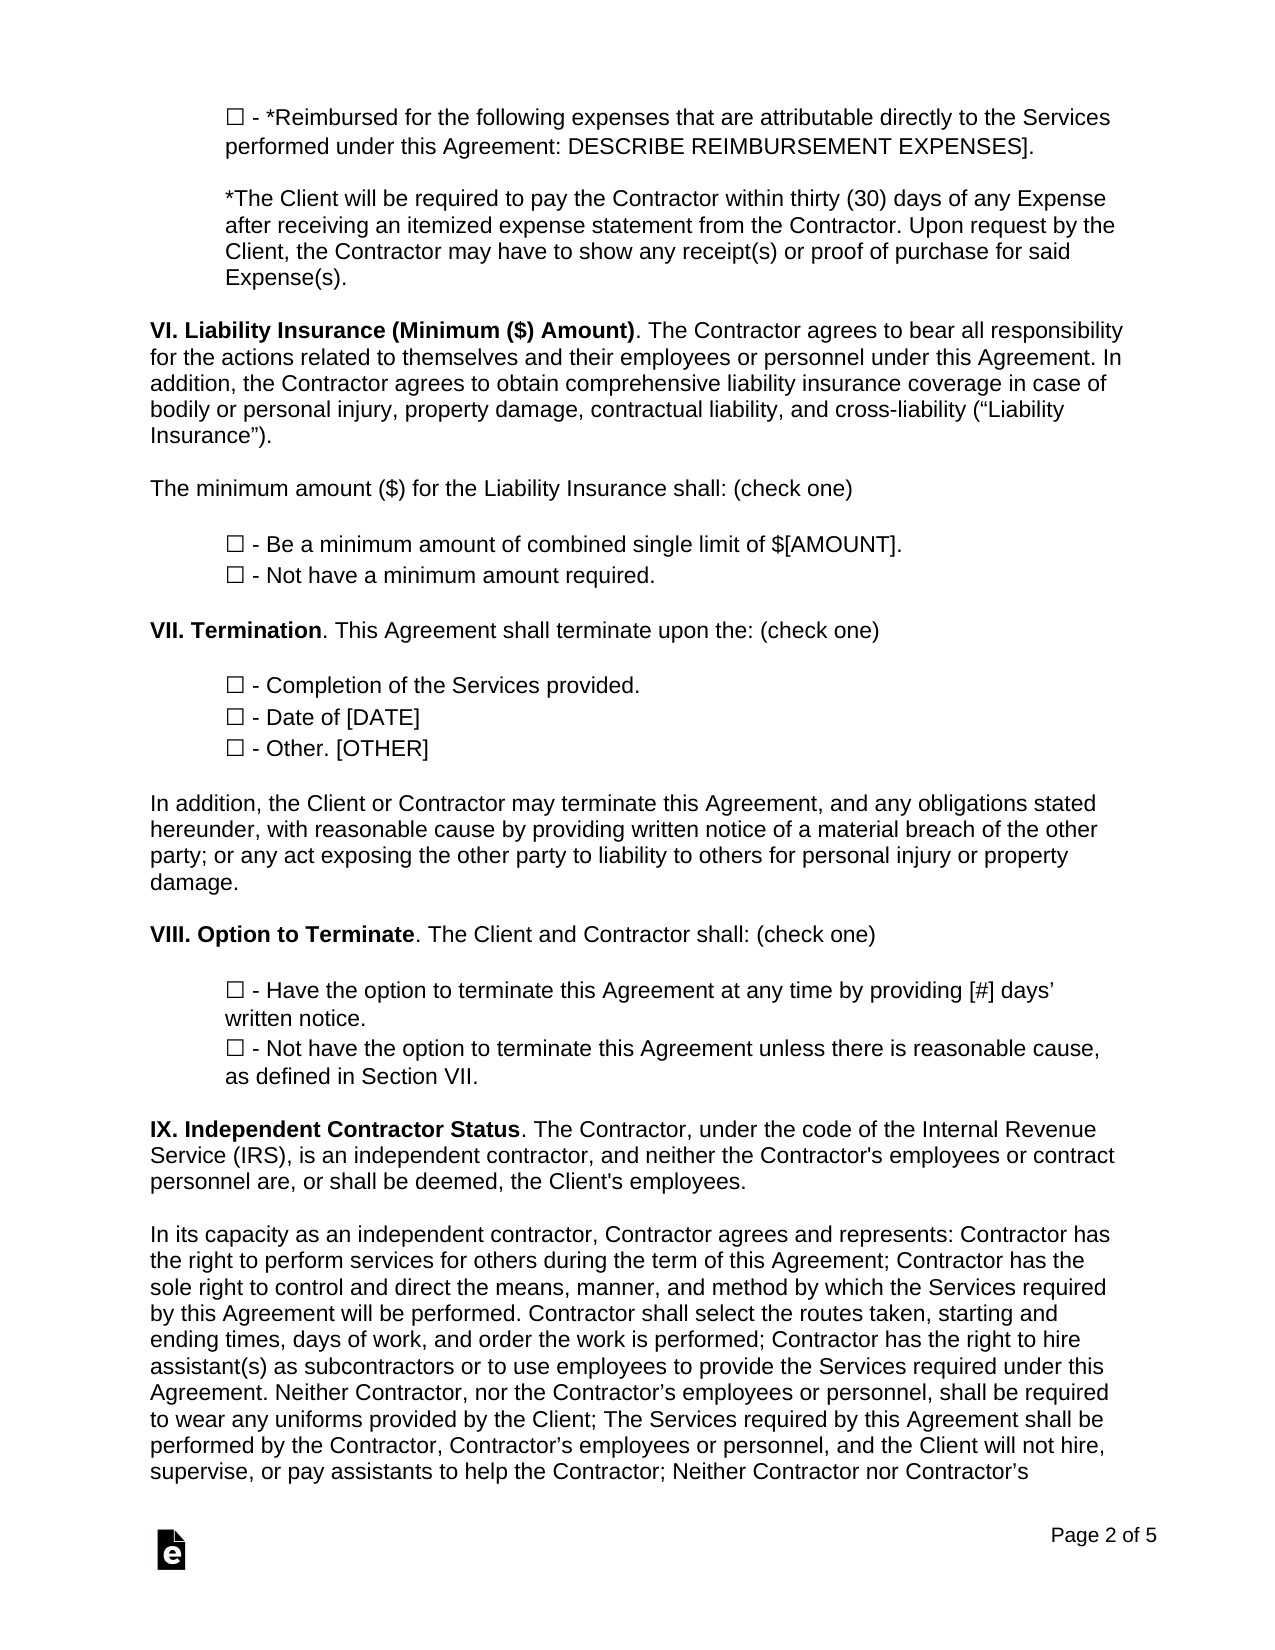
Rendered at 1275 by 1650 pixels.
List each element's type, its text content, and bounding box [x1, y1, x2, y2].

text *The Client will be required to pay the Contractor within thirty (30) days of any Expense after receiving an itemized expense statement from the Contractor. Upon request by the Client, the Contractor may have to show any receipt(s) or proof of purchase for said Expense(s). [225, 185, 1125, 291]
text The minimum amount ($) for the Liability Insurance shall: (check one) [150, 475, 1125, 502]
text ☐ - Have the option to terminate this Agreement at any time by providing [#] days’ written notice. [225, 974, 1125, 1032]
text ☐ - Completion of the Services provided. [225, 669, 1125, 701]
text ☐ - *Reimbursed for the following expenses that are attributable directly to the Services performed under this Agreement: DESCRIBE REIMBURSEMENT EXPENSES]. [225, 101, 1125, 159]
text ☐ - Not have the option to terminate this Agreement unless there is reasonable cause, as defined in Section VII. [225, 1032, 1125, 1089]
text ☐ - Not have a minimum amount required. [225, 559, 1125, 590]
text In its capacity as an independent contractor, Contractor agrees and represents: Contractor has the right to perform services for others during the term of this Agreement; Contractor has the sole right to control and direct the means, manner, and method by which the Services required by this Agreement will be performed. Contractor shall select the routes taken, starting and ending times, days of work, and order the work is performed; Contractor has the right to hire assistant(s) as subcontractors or to use employees to provide the Services required under this Agreement. Neither Contractor, nor the Contractor’s employees or personnel, shall be required to wear any uniforms provided by the Client; The Services required by this Agreement shall be performed by the Contractor, Contractor’s employees or personnel, and the Client will not hire, supervise, or pay assistants to help the Contractor; Neither Contractor nor Contractor’s [150, 1221, 1125, 1484]
text ☐ - Date of [DATE] [225, 701, 1125, 732]
text IX. Independent Contractor Status. The Contractor, under the code of the Internal Revenue Service (IRS), is an independent contractor, and neither the Contractor's employees or contract personnel are, or shall be deemed, the Client's employees. [150, 1116, 1125, 1195]
text VIII. Option to Terminate. The Client and Contractor shall: (check one) [150, 921, 1125, 948]
text ☐ - Other. [OTHER] [225, 732, 1125, 763]
text VII. Termination. This Agreement shall terminate upon the: (check one) [150, 617, 1125, 643]
text VI. Liability Insurance (Minimum ($) Amount). The Contractor agrees to bear all responsibility for the actions related to themselves and their employees or personnel under this Agreement. In addition, the Contractor agrees to obtain comprehensive liability insurance coverage in case of bodily or personal injury, property damage, contractual liability, and cross-liability (“Liability Insurance”). [150, 317, 1125, 449]
text In addition, the Client or Contractor may terminate this Agreement, and any obligations stated hereunder, with reasonable cause by providing written notice of a material breach of the other party; or any act exposing the other party to liability to others for personal injury or property damage. [150, 789, 1125, 895]
text ☐ - Be a minimum amount of combined single limit of $[AMOUNT]. [225, 528, 1125, 559]
